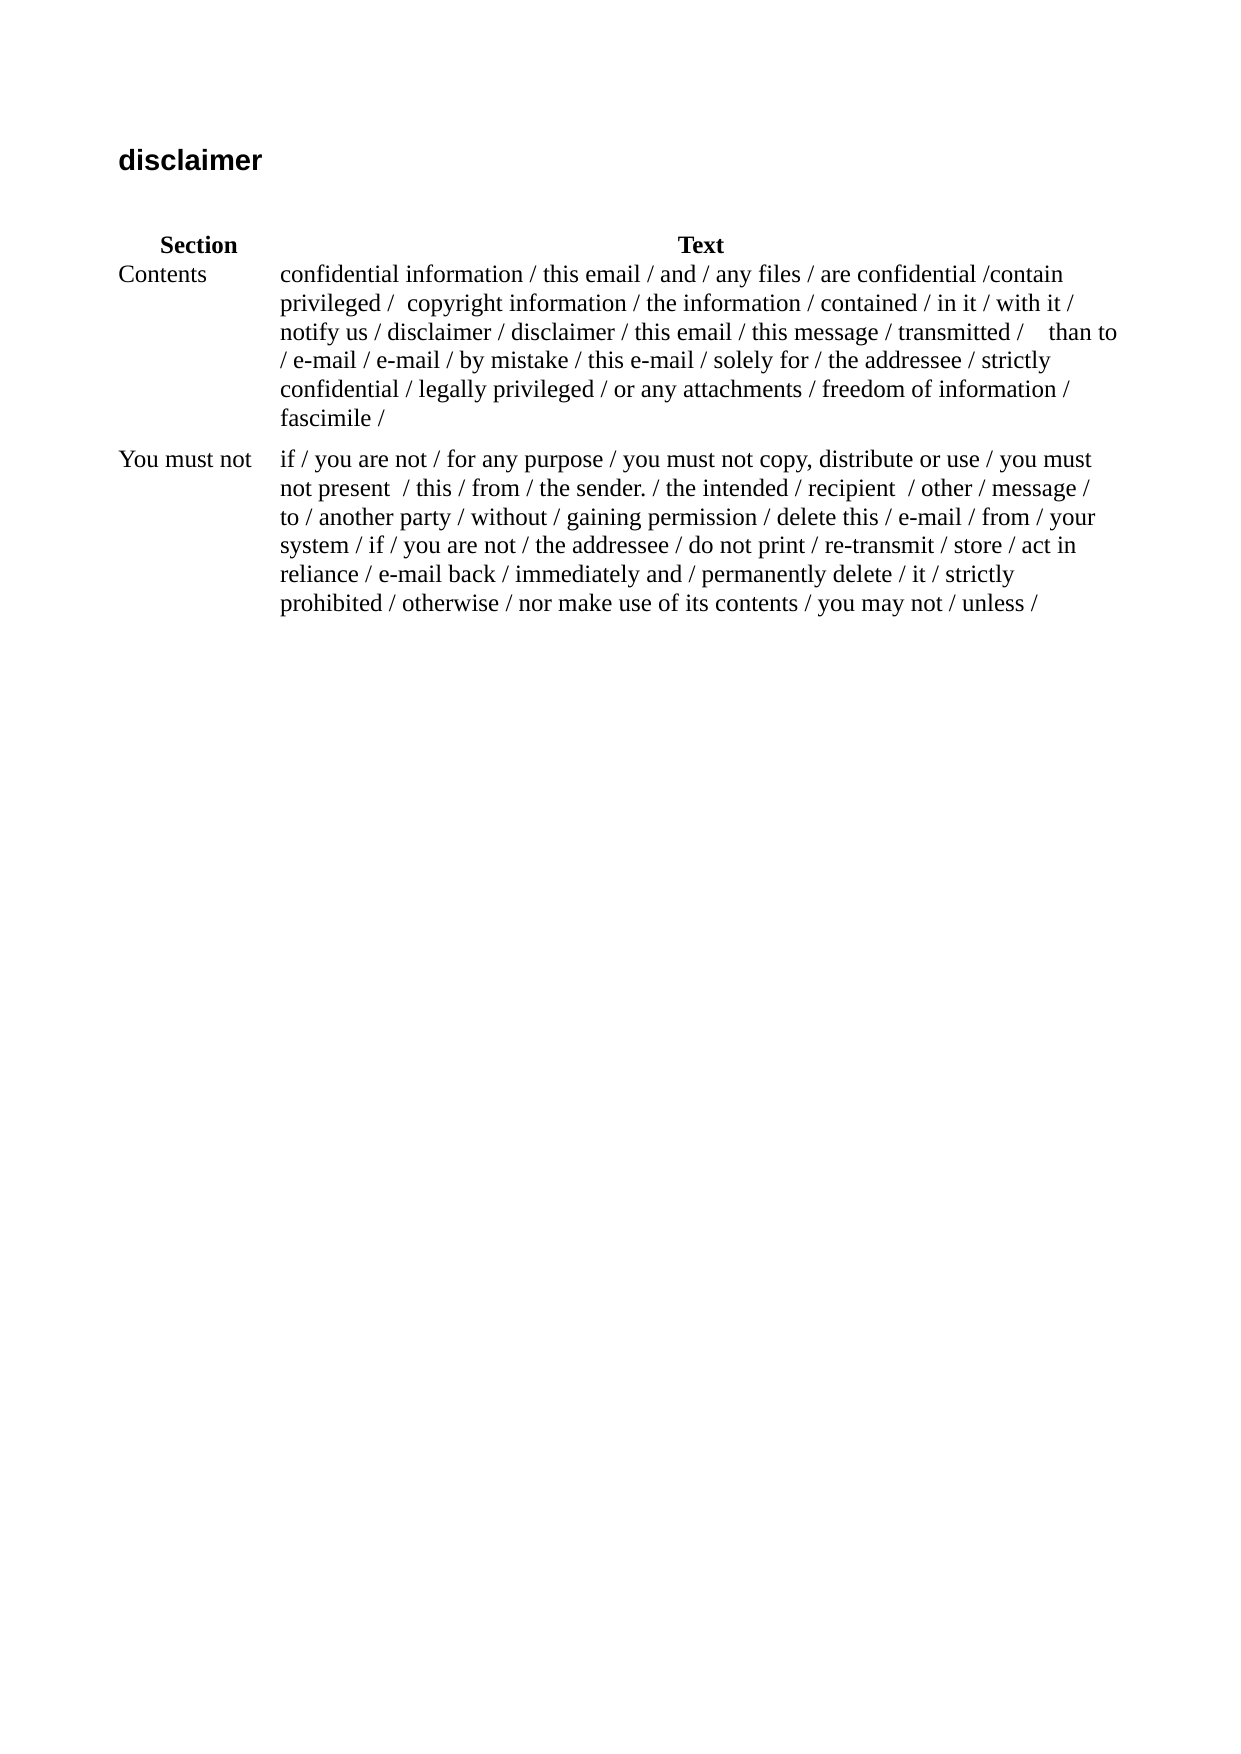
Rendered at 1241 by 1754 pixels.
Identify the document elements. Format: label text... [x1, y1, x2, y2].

table_cell confidential information / this email / and / any files / are confidential /contain privileged / copyright information / the information / contained / in it / with it / notify us / disclaimer / disclaimer / this email / this message / transmitted / than to / e-mail / e-mail / by mistake / this e-mail / solely for / the addressee / strictly confidential / legally privileged / or any attachments / freedom of information / fascimile / [280, 259, 1122, 444]
table_cell You must not [118, 444, 280, 629]
table_header Text [280, 230, 1122, 259]
subtitle disclaimer [118, 143, 1122, 177]
table_cell Contents [118, 259, 280, 444]
table_cell if / you are not / for any purpose / you must not copy, distribute or use / you must not present / this / from / the sender. / the intended / recipient / other / message / to / another party / without / gaining permission / delete this / e-mail / from / your system / if / you are not / the addressee / do not print / re-transmit / store / act in reliance / e-mail back / immediately and / permanently delete / it / strictly prohibited / otherwise / nor make use of its contents / you may not / unless / [280, 444, 1122, 629]
table_header Section [118, 230, 280, 259]
